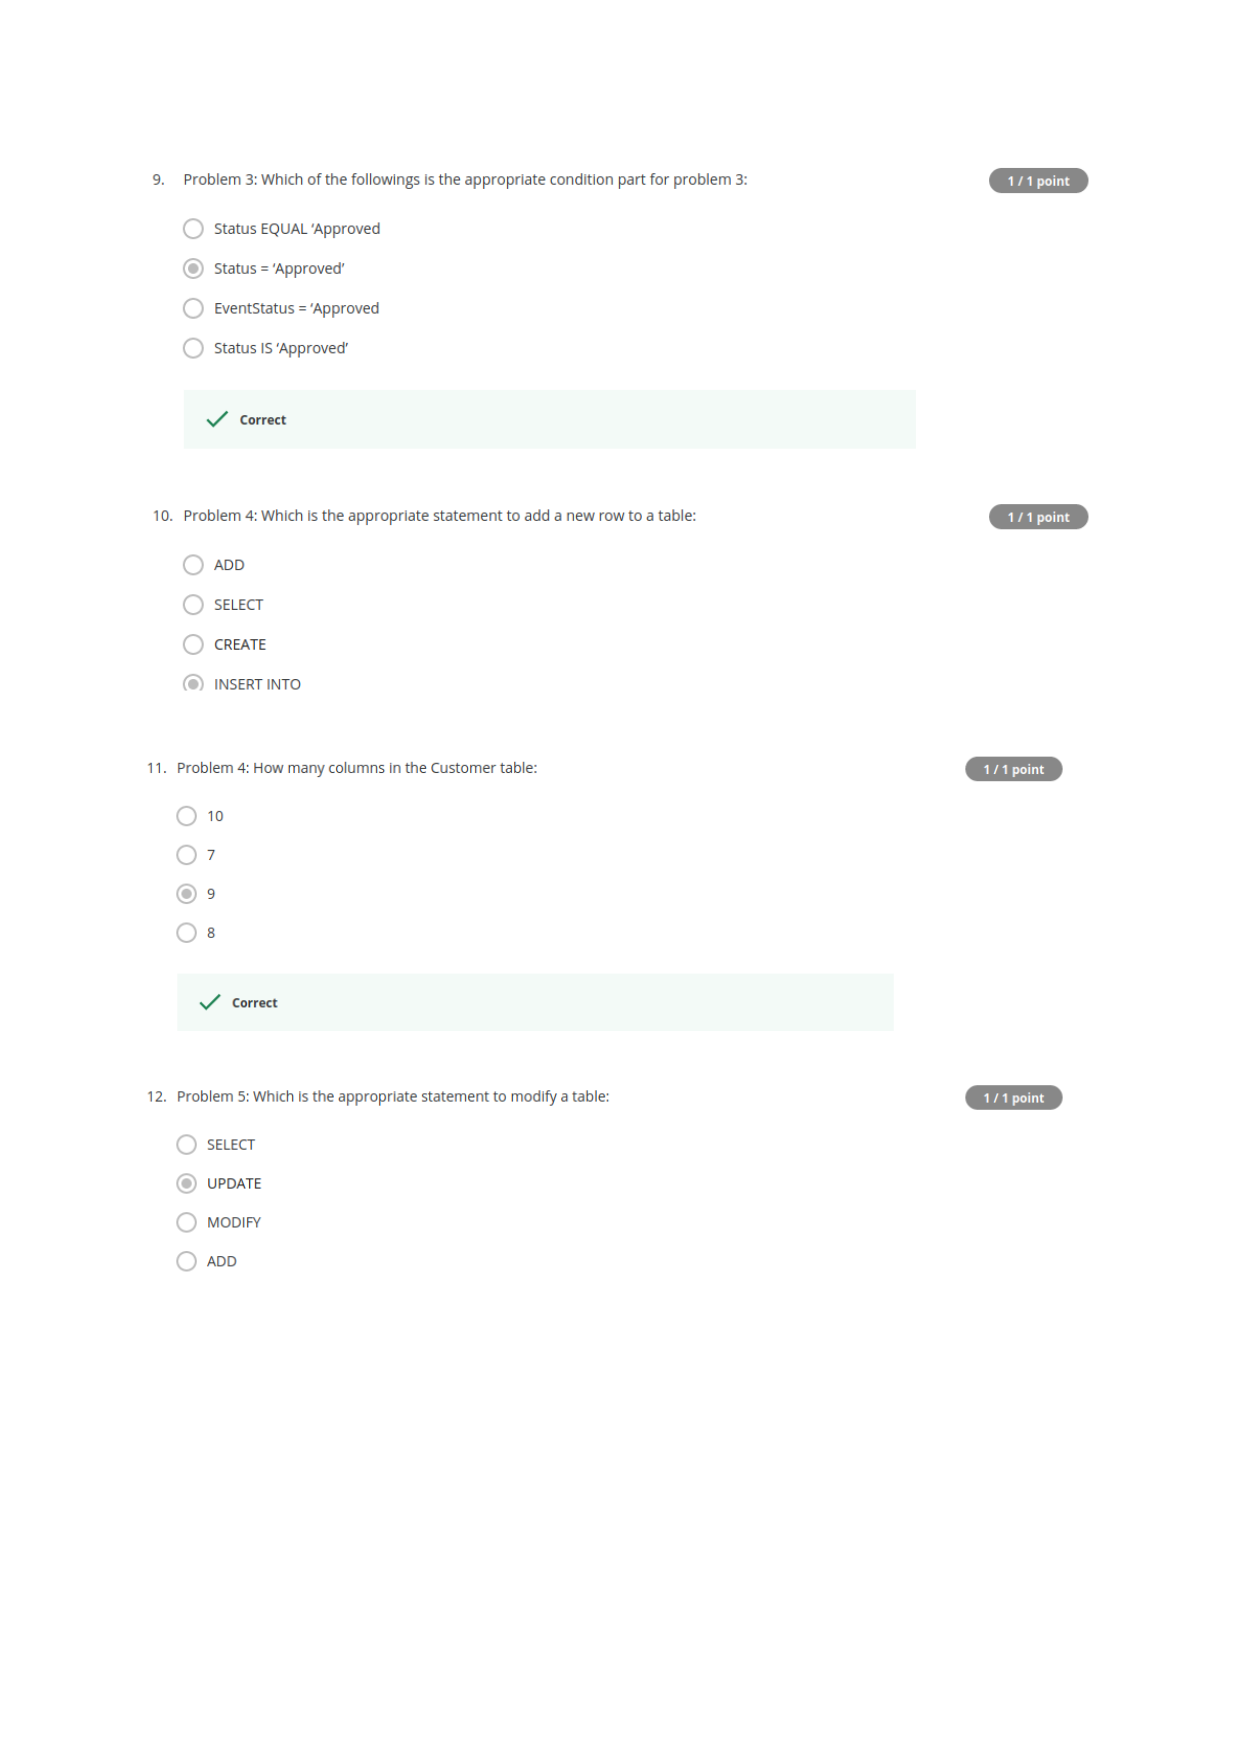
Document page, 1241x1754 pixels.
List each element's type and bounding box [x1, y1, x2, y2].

picture [118, 728, 1123, 1293]
picture [118, 146, 1123, 700]
